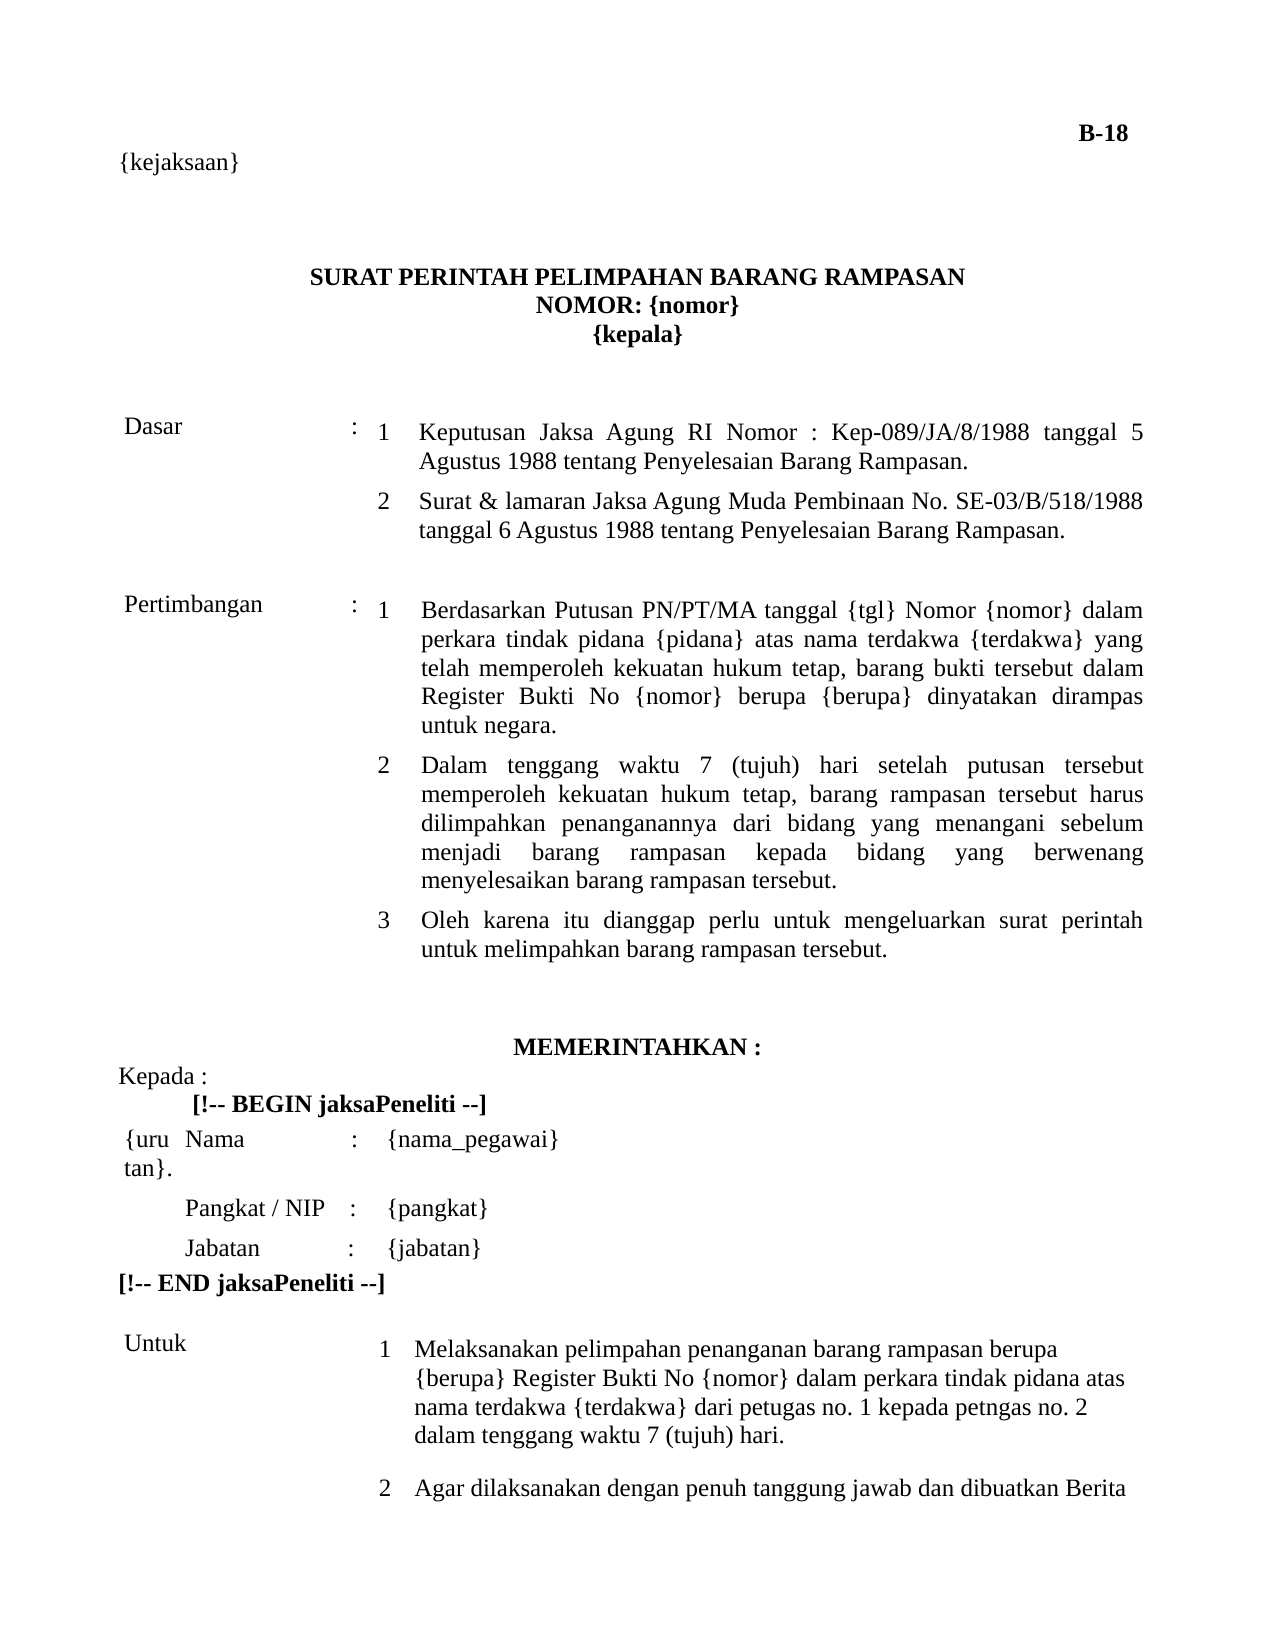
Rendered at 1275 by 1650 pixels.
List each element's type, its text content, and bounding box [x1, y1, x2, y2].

table_cell {jabatan} [380, 1228, 1157, 1268]
table_cell 2 [372, 745, 415, 900]
text B-18 [118, 118, 1157, 147]
table_cell Pertimbangan [118, 584, 345, 1003]
text NOMOR: {nomor} [118, 291, 1157, 319]
text [!-- BEGIN jaksaPeneliti --] [118, 1089, 1157, 1118]
text MEMERINTAHKAN : [118, 1032, 1157, 1061]
table_header 1 [373, 1329, 408, 1467]
table_header {urutan}. [118, 1118, 179, 1187]
table_header Nama : [179, 1118, 380, 1187]
table_cell Dalam tenggang waktu 7 (tujuh) hari setelah putusan tersebut memperoleh kekuatan hukum tetap, barang rampasan tersebut harus dilimpahkan penanganannya dari bidang yang menangani sebelum menjadi barang rampasan kepada bidang yang berwenang menyelesaikan barang rampasan tersebut. [415, 745, 1150, 900]
table_header Melaksanakan pelimpahan penanganan barang rampasan berupa {berupa} Register Bukti No {nomor} dalam perkara tindak pidana atas nama terdakwa {terdakwa} dari petugas no. 1 kepada petngas no. 2 dalam tenggang waktu 7 (tujuh) hari. [408, 1329, 1152, 1467]
table_cell [118, 1187, 179, 1227]
table_header 1 [372, 590, 415, 745]
table_header Keputusan Jaksa Agung RI Nomor : Kep-089/JA/8/1988 tanggal 5 Agustus 1988 tentang Penyelesaian Barang Rampasan. [413, 411, 1150, 480]
table_cell Surat & lamaran Jaksa Agung Muda Pembinaan No. SE-03/B/518/1988 tanggal 6 Agustus 1988 tentang Penyelesaian Barang Rampasan. [413, 480, 1150, 549]
table_cell 2 [373, 1468, 408, 1508]
table_cell 2 [372, 480, 413, 549]
table_cell Pangkat / NIP : [179, 1187, 380, 1227]
table_header : [339, 1323, 349, 1513]
text [!-- END jaksaPeneliti --] [118, 1268, 1157, 1296]
table_cell Jabatan : [179, 1228, 380, 1268]
table_header : [345, 406, 366, 584]
text {kepala} [118, 319, 1157, 348]
table_header Berdasarkan Putusan PN/PT/MA tanggal {tgl} Nomor {nomor} dalam perkara tindak pidana {pidana} atas nama terdakwa {terdakwa} yang telah memperoleh kekuatan hukum tetap, barang bukti tersebut dalam Register Bukti No {nomor} berupa {berupa} dinyatakan dirampas untuk negara. [415, 590, 1150, 745]
table_header [366, 406, 1156, 584]
table_cell Oleh karena itu dianggap perlu untuk mengeluarkan surat perintah untuk melimpahkan barang rampasan tersebut. [415, 900, 1150, 969]
table_cell [118, 1228, 179, 1268]
table_cell {pangkat} [380, 1187, 1157, 1227]
table_cell : [345, 584, 366, 1003]
table_cell Agar dilaksanakan dengan penuh tanggung jawab dan dibuatkan Berita [408, 1468, 1152, 1508]
text SURAT PERINTAH PELIMPAHAN BARANG RAMPASAN [118, 262, 1157, 291]
table_header Untuk [118, 1323, 339, 1513]
table_header 1 [372, 411, 413, 480]
text Kepada : [118, 1061, 1157, 1089]
table_header {nama_pegawai} [380, 1118, 1157, 1187]
table_header [349, 1323, 1158, 1513]
table_header Dasar [118, 406, 345, 584]
text {kejaksaan} [118, 147, 1157, 176]
table_cell 3 [372, 900, 415, 969]
table_cell [366, 584, 1156, 1003]
